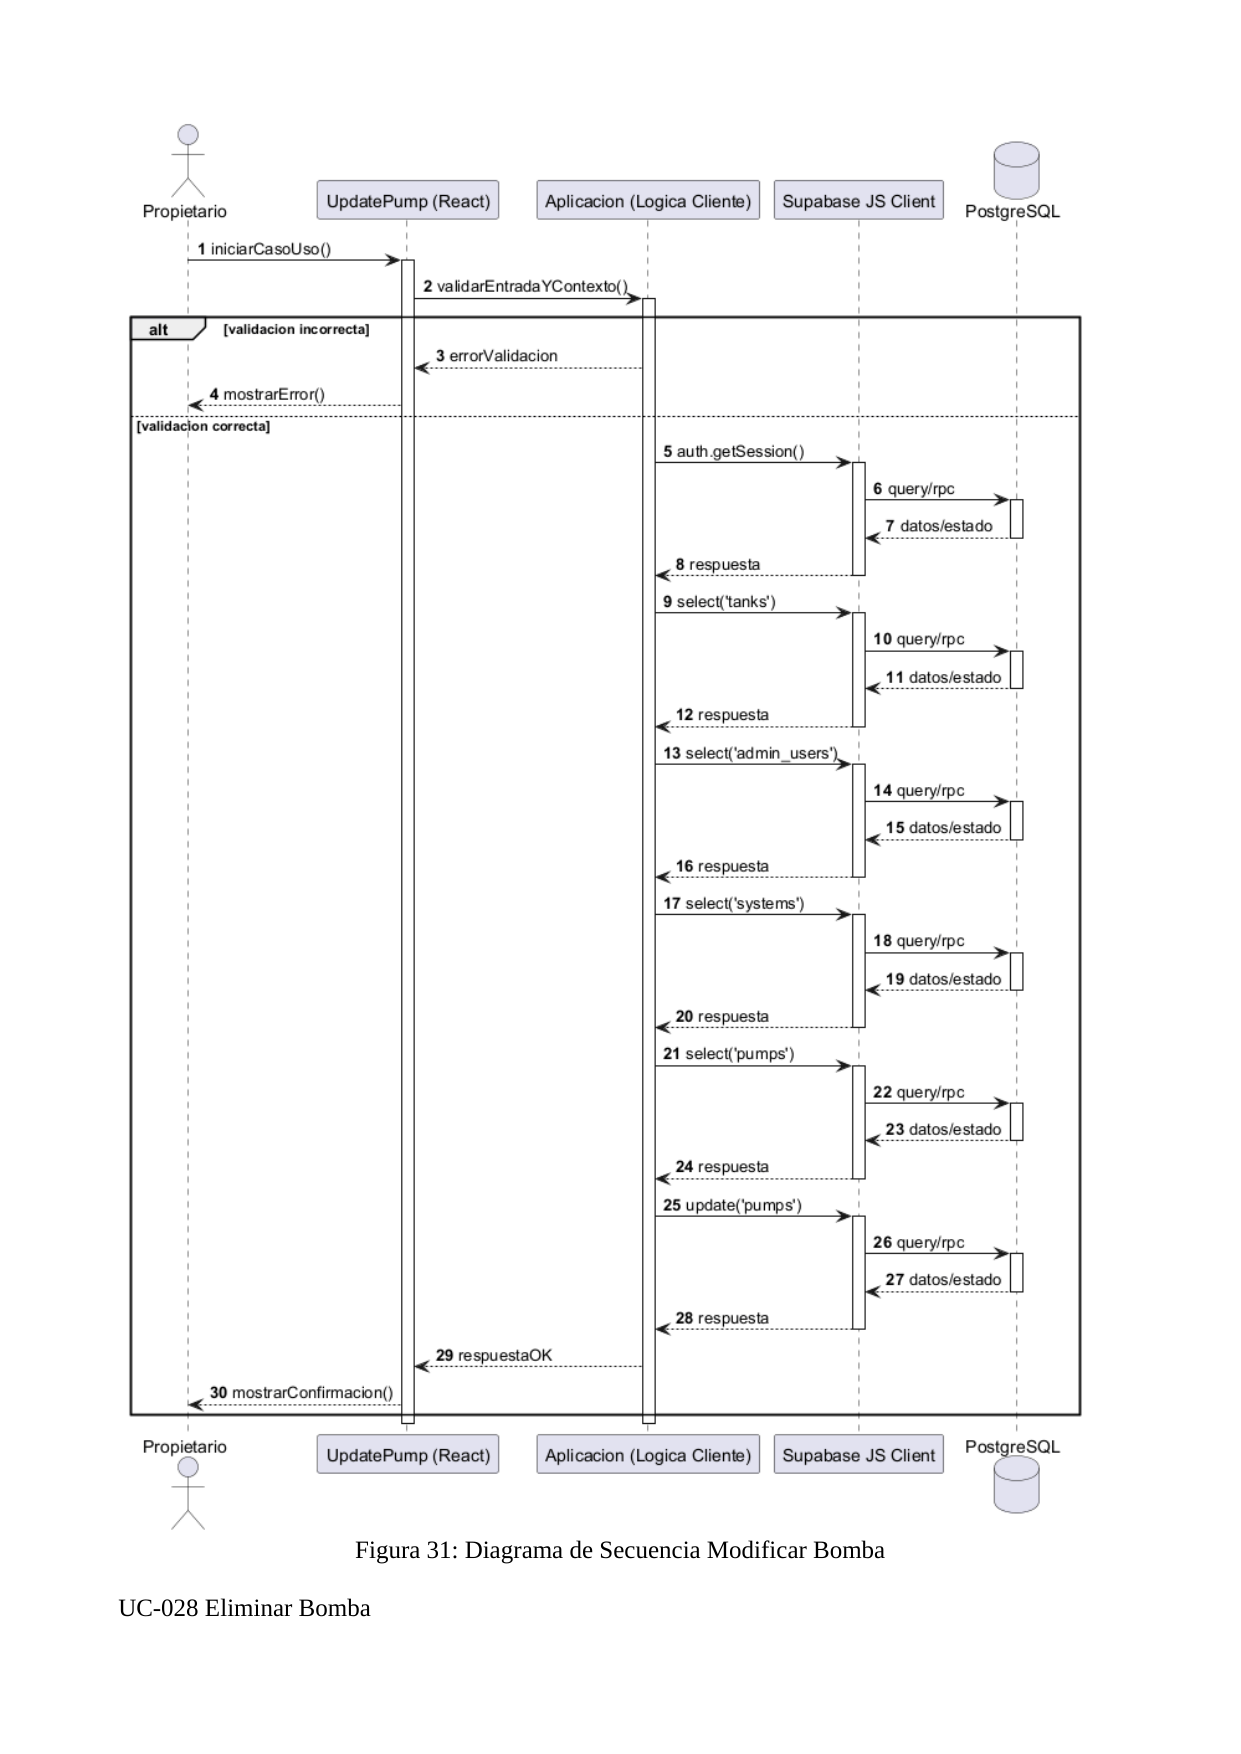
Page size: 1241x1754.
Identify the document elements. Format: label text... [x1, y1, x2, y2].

text UC-028 Eliminar Bomba [118, 1593, 1122, 1622]
text Figura 31: Diagrama de Secuencia Modificar Bomba [118, 1535, 1122, 1564]
picture [118, 118, 1087, 1536]
